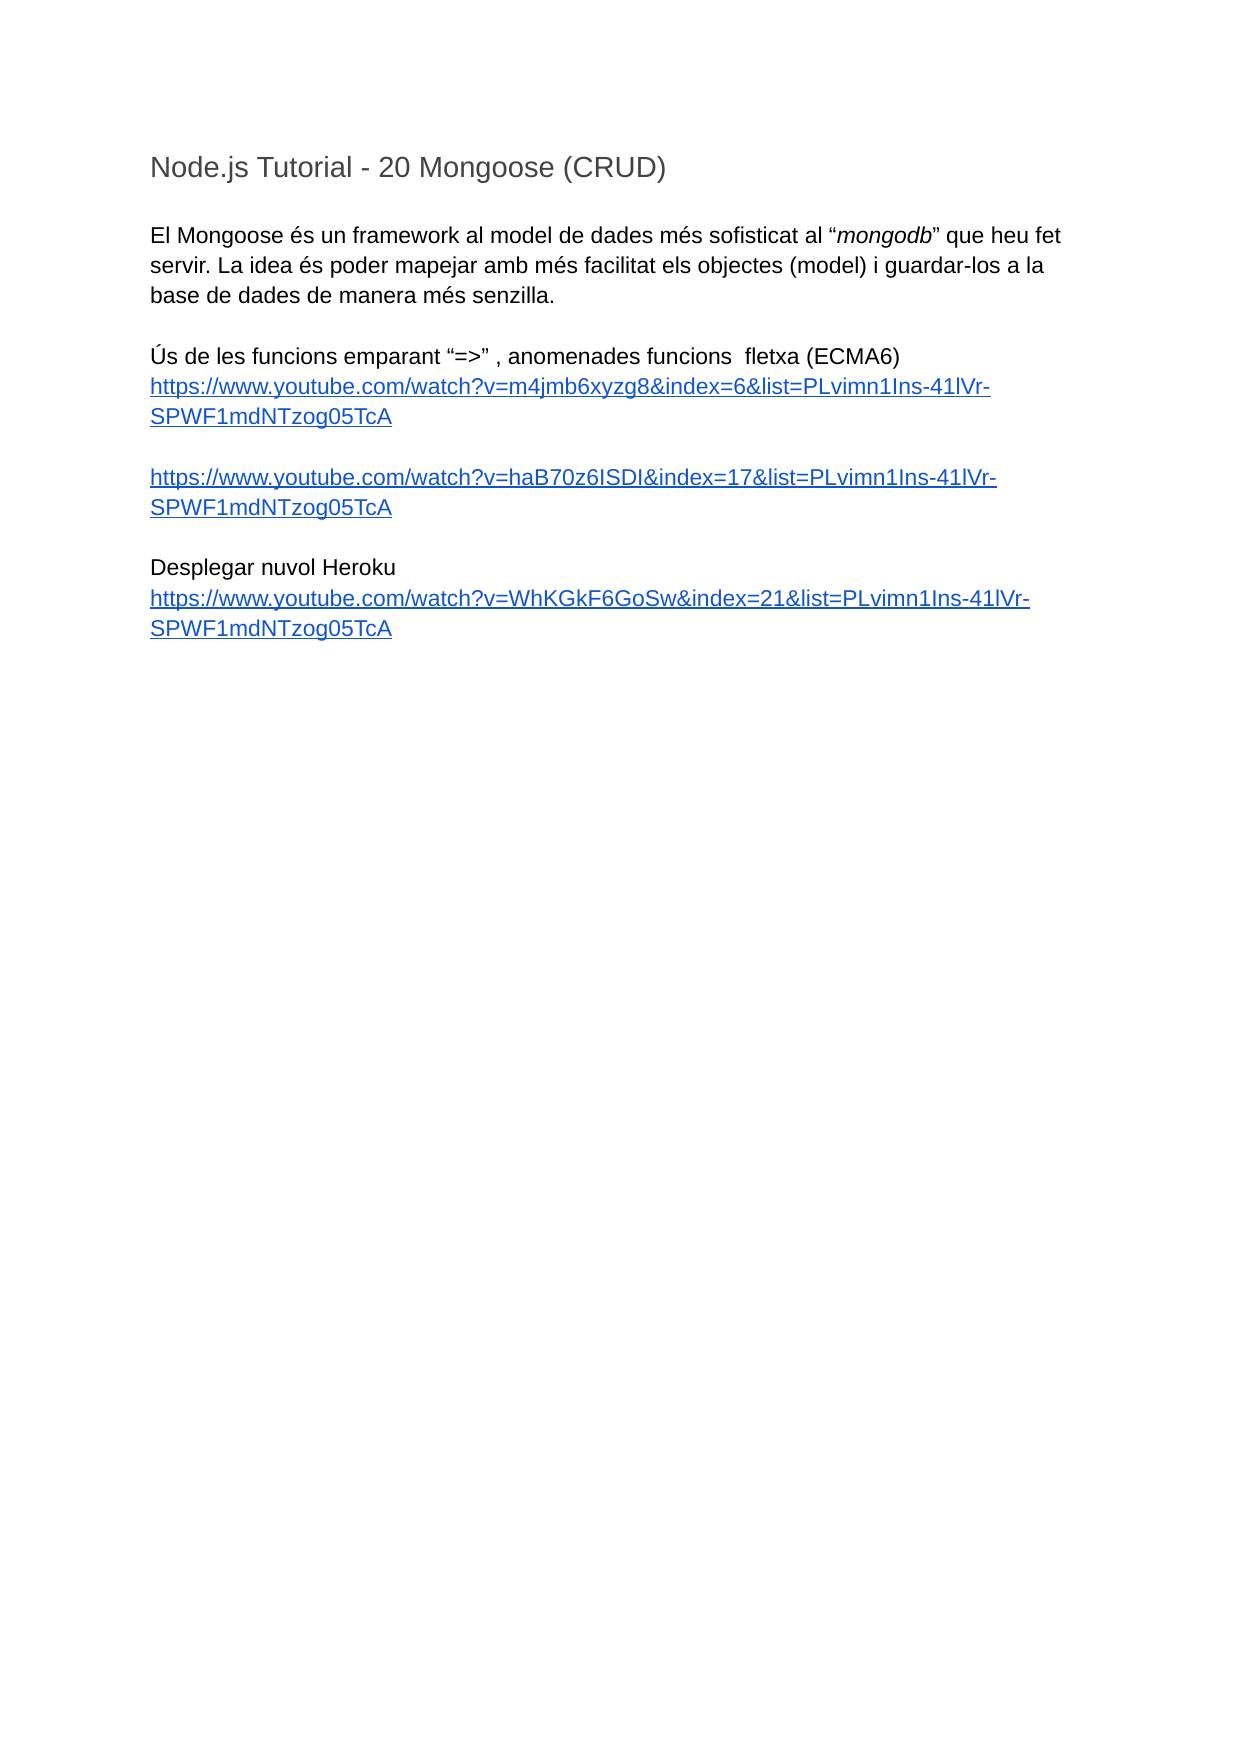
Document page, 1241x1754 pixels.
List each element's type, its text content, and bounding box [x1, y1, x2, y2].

text https://www.youtube.com/watch?v=haB70z6ISDI&index=17&list=PLvimn1Ins-41lVr-SPWF1mdNTzog05TcA [150, 464, 1090, 520]
text https://www.youtube.com/watch?v=WhKGkF6GoSw&index=21&list=PLvimn1Ins-41lVr-SPWF1mdNTzog05TcA [150, 584, 1090, 641]
text Desplegar nuvol Heroku [150, 554, 1090, 581]
text El Mongoose és un framework al model de dades més sofisticat al “mongodb” que heu fet servir. La idea és poder mapejar amb més facilitat els objectes (model) i guardar-los a la base de dades de manera més senzilla. [150, 222, 1090, 309]
text https://www.youtube.com/watch?v=m4jmb6xyzg8&index=6&list=PLvimn1Ins-41lVr-SPWF1mdNTzog05TcA [150, 373, 1090, 430]
subtitle Node.js Tutorial - 20 Mongoose (CRUD) [150, 150, 1090, 183]
text Ús de les funcions emparant “=>” , anomenades funcions fletxa (ECMA6) [150, 343, 1090, 369]
